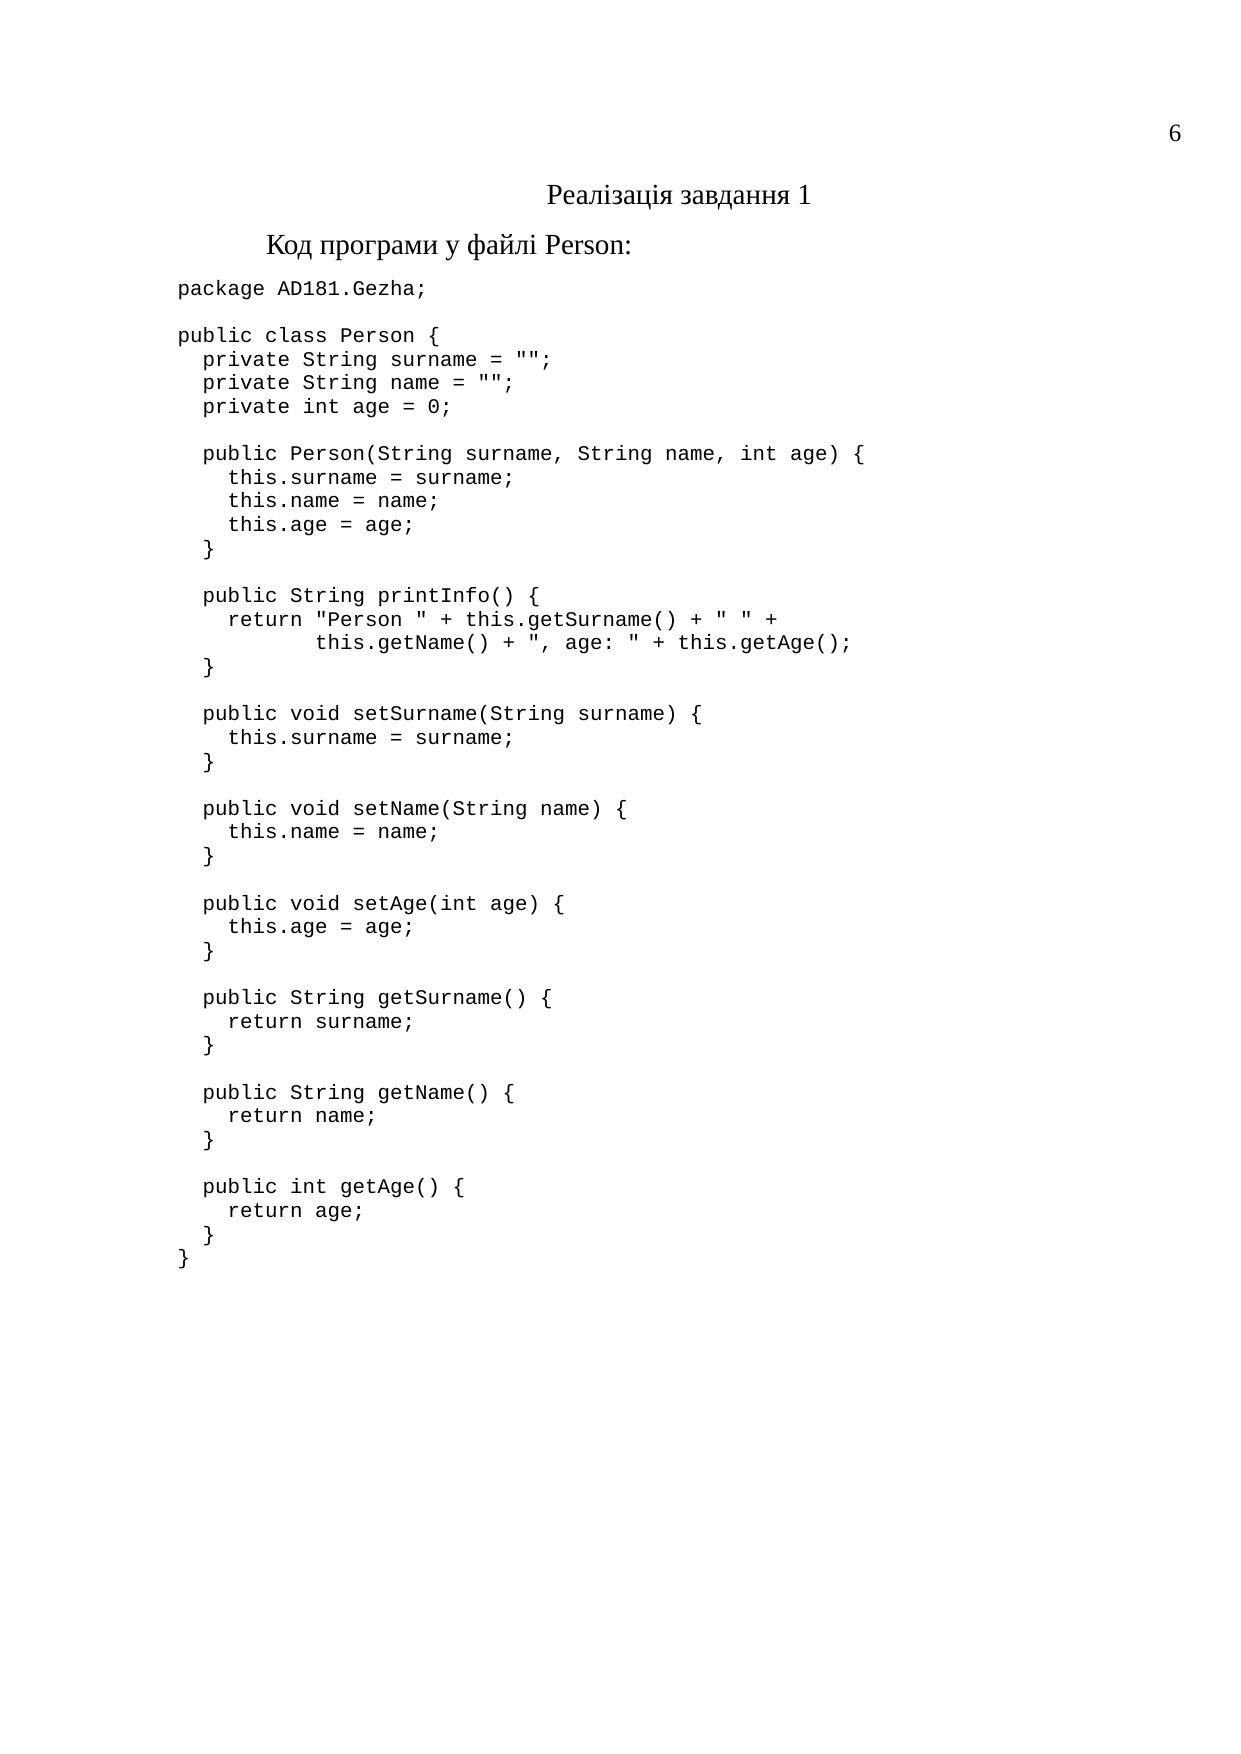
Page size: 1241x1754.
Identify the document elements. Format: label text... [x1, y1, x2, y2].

subtitle Реалізація завдання 1 [177, 177, 1181, 211]
list package AD181.Gezha; public class Person { private String surname = ""; private String name = ""; private int age = 0; public Person(String surname, String name, int age) { this.surname = surname; this.name = name; this.age = age; } public String printInfo() { return "Person " + this.getSurname() + " " + this.getName() + ", age: " + this.getAge(); } public void setSurname(String surname) { this.surname = surname; } public void setName(String name) { this.name = name; } public void setAge(int age) { this.age = age; } public String getSurname() { return surname; } public String getName() { return name; } public int getAge() { return age; } } [177, 278, 1181, 1294]
text Код програми у файлі Person: [177, 227, 1181, 261]
